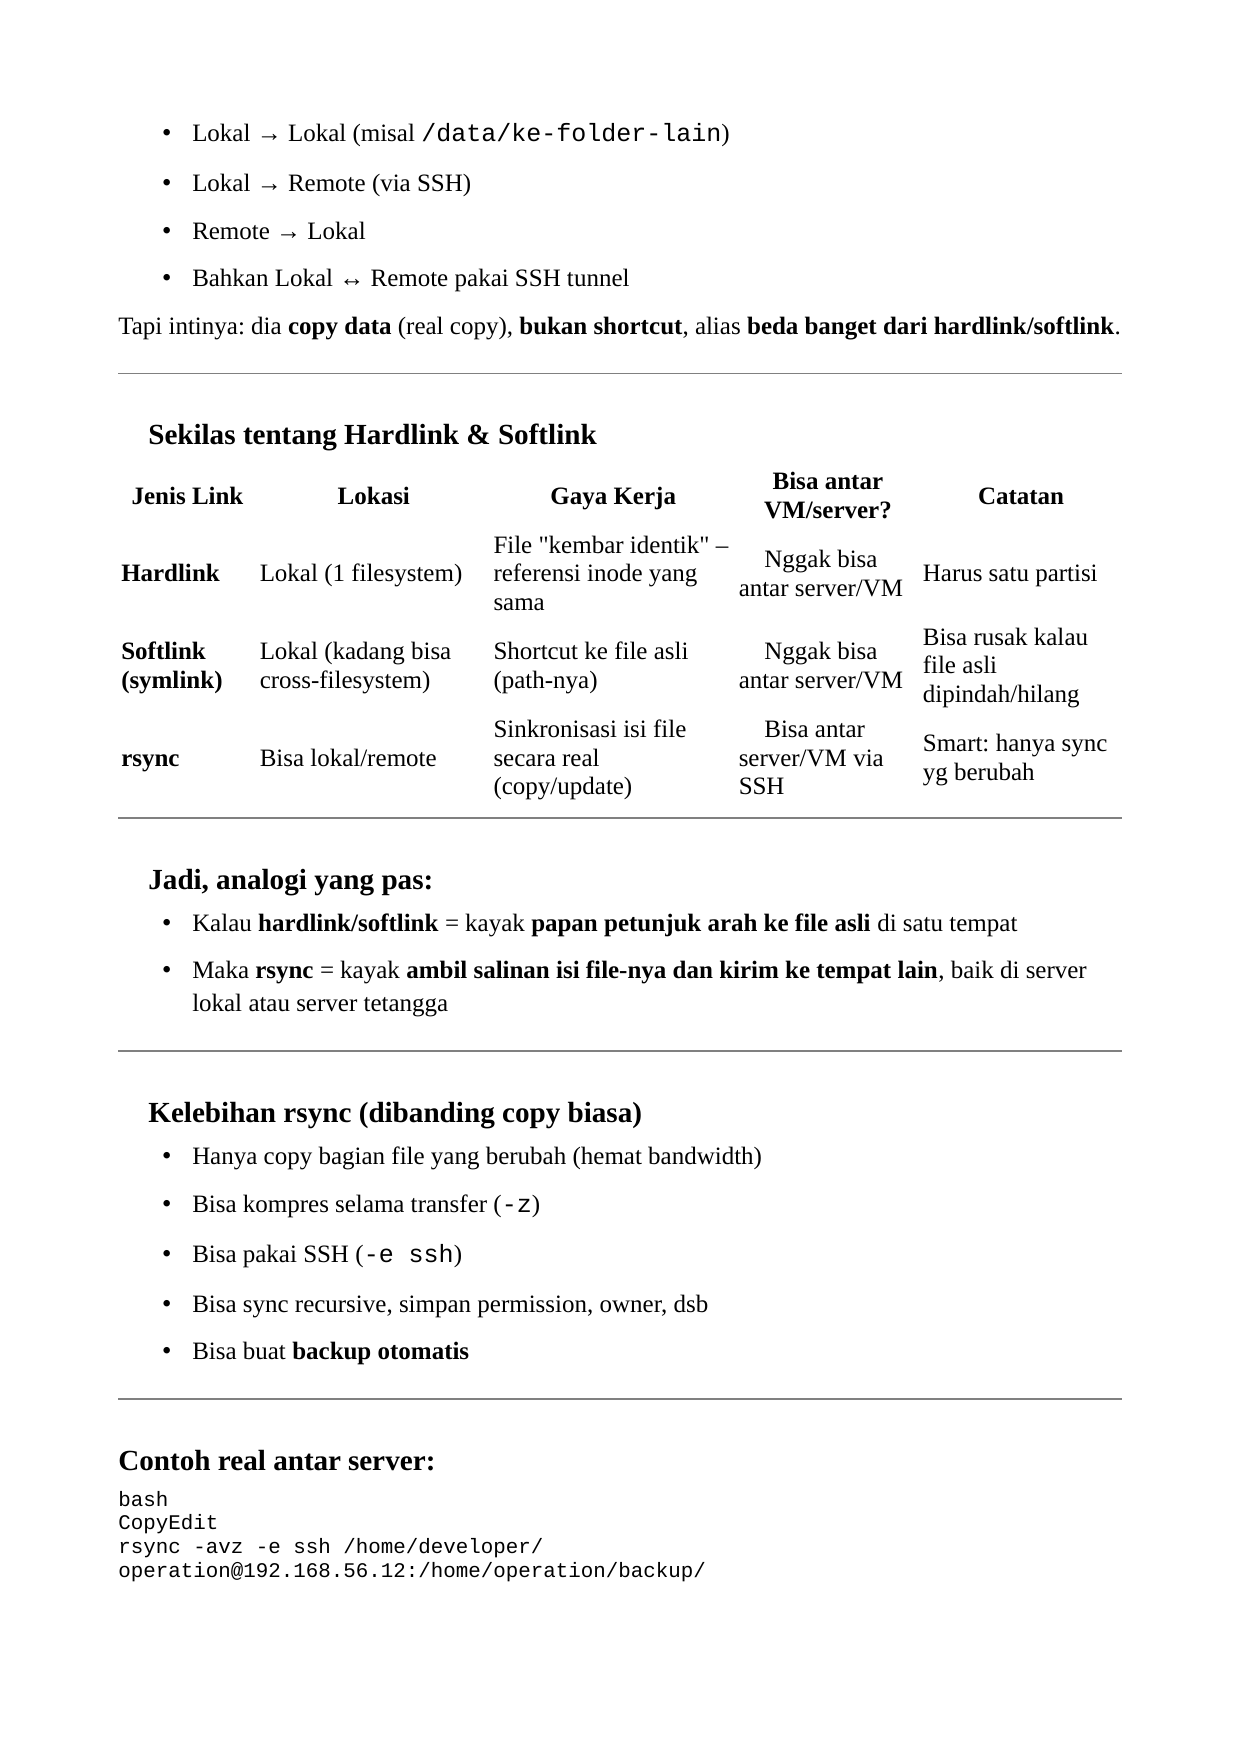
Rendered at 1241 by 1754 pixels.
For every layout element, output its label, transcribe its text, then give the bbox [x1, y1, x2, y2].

table_cell Bisa rusak kalau file asli dipindah/hilang [920, 619, 1122, 711]
list Bisa kompres selama transfer (-z) [162, 1189, 1122, 1219]
list Bisa sync recursive, simpan permission, owner, dsb [162, 1289, 1122, 1317]
list Kalau hardlink/softlink = kayak papan petunjuk arah ke file asli di satu tempat [162, 908, 1122, 937]
table_cell File "kembar identik" – referensi inode yang sama [490, 527, 736, 619]
subtitle ✨ Kelebihan rsync (dibanding copy biasa) [118, 1095, 1122, 1128]
table_cell Hardlink [118, 527, 257, 619]
table_cell ❌ Nggak bisa antar server/VM [736, 527, 920, 619]
list Hanya copy bagian file yang berubah (hemat bandwidth) [162, 1141, 1122, 1170]
table_header Bisa antar VM/server? [736, 464, 920, 527]
table_header Gaya Kerja [490, 464, 736, 527]
subtitle 🧠 Jadi, analogi yang pas: [118, 862, 1122, 895]
table_cell Harus satu partisi [920, 527, 1122, 619]
subtitle Contoh real antar server: [118, 1443, 1122, 1476]
table_cell Sinkronisasi isi file secara real (copy/update) [490, 711, 736, 803]
table_header Lokasi [257, 464, 490, 527]
table_cell Softlink (symlink) [118, 619, 257, 711]
list Bisa buat backup otomatis [162, 1336, 1122, 1365]
table_cell ❌ Nggak bisa antar server/VM [736, 619, 920, 711]
list Lokal → Remote (via SSH) [162, 168, 1122, 197]
list Bisa pakai SSH (-e ssh) [162, 1239, 1122, 1269]
table_cell Bisa lokal/remote [257, 711, 490, 803]
table_cell rsync [118, 711, 257, 803]
subtitle 🔗 Sekilas tentang Hardlink & Softlink [118, 417, 1122, 451]
text CopyEdit [118, 1512, 1122, 1536]
list Remote → Lokal [162, 216, 1122, 244]
table_cell Smart: hanya sync yg berubah [920, 711, 1122, 803]
text rsync -avz -e ssh /home/developer/ operation@192.168.56.12:/home/operation/backup/ [118, 1536, 1122, 1583]
list Bahkan Lokal ↔ Remote pakai SSH tunnel [162, 263, 1122, 292]
text Tapi intinya: dia copy data (real copy), bukan shortcut, alias beda banget dari hardlink/softlink. [118, 311, 1122, 340]
table_cell Shortcut ke file asli (path-nya) [490, 619, 736, 711]
table_cell ✅ Bisa antar server/VM via SSH [736, 711, 920, 803]
text bash [118, 1489, 1122, 1512]
table_cell Lokal (kadang bisa cross-filesystem) [257, 619, 490, 711]
table_header Jenis Link [118, 464, 257, 527]
list Maka rsync = kayak ambil salinan isi file-nya dan kirim ke tempat lain, baik di server lokal atau server tetangga [162, 956, 1122, 1017]
table_cell Lokal (1 filesystem) [257, 527, 490, 619]
table_header Catatan [920, 464, 1122, 527]
list Lokal → Lokal (misal /data/ke-folder-lain) [162, 118, 1122, 149]
